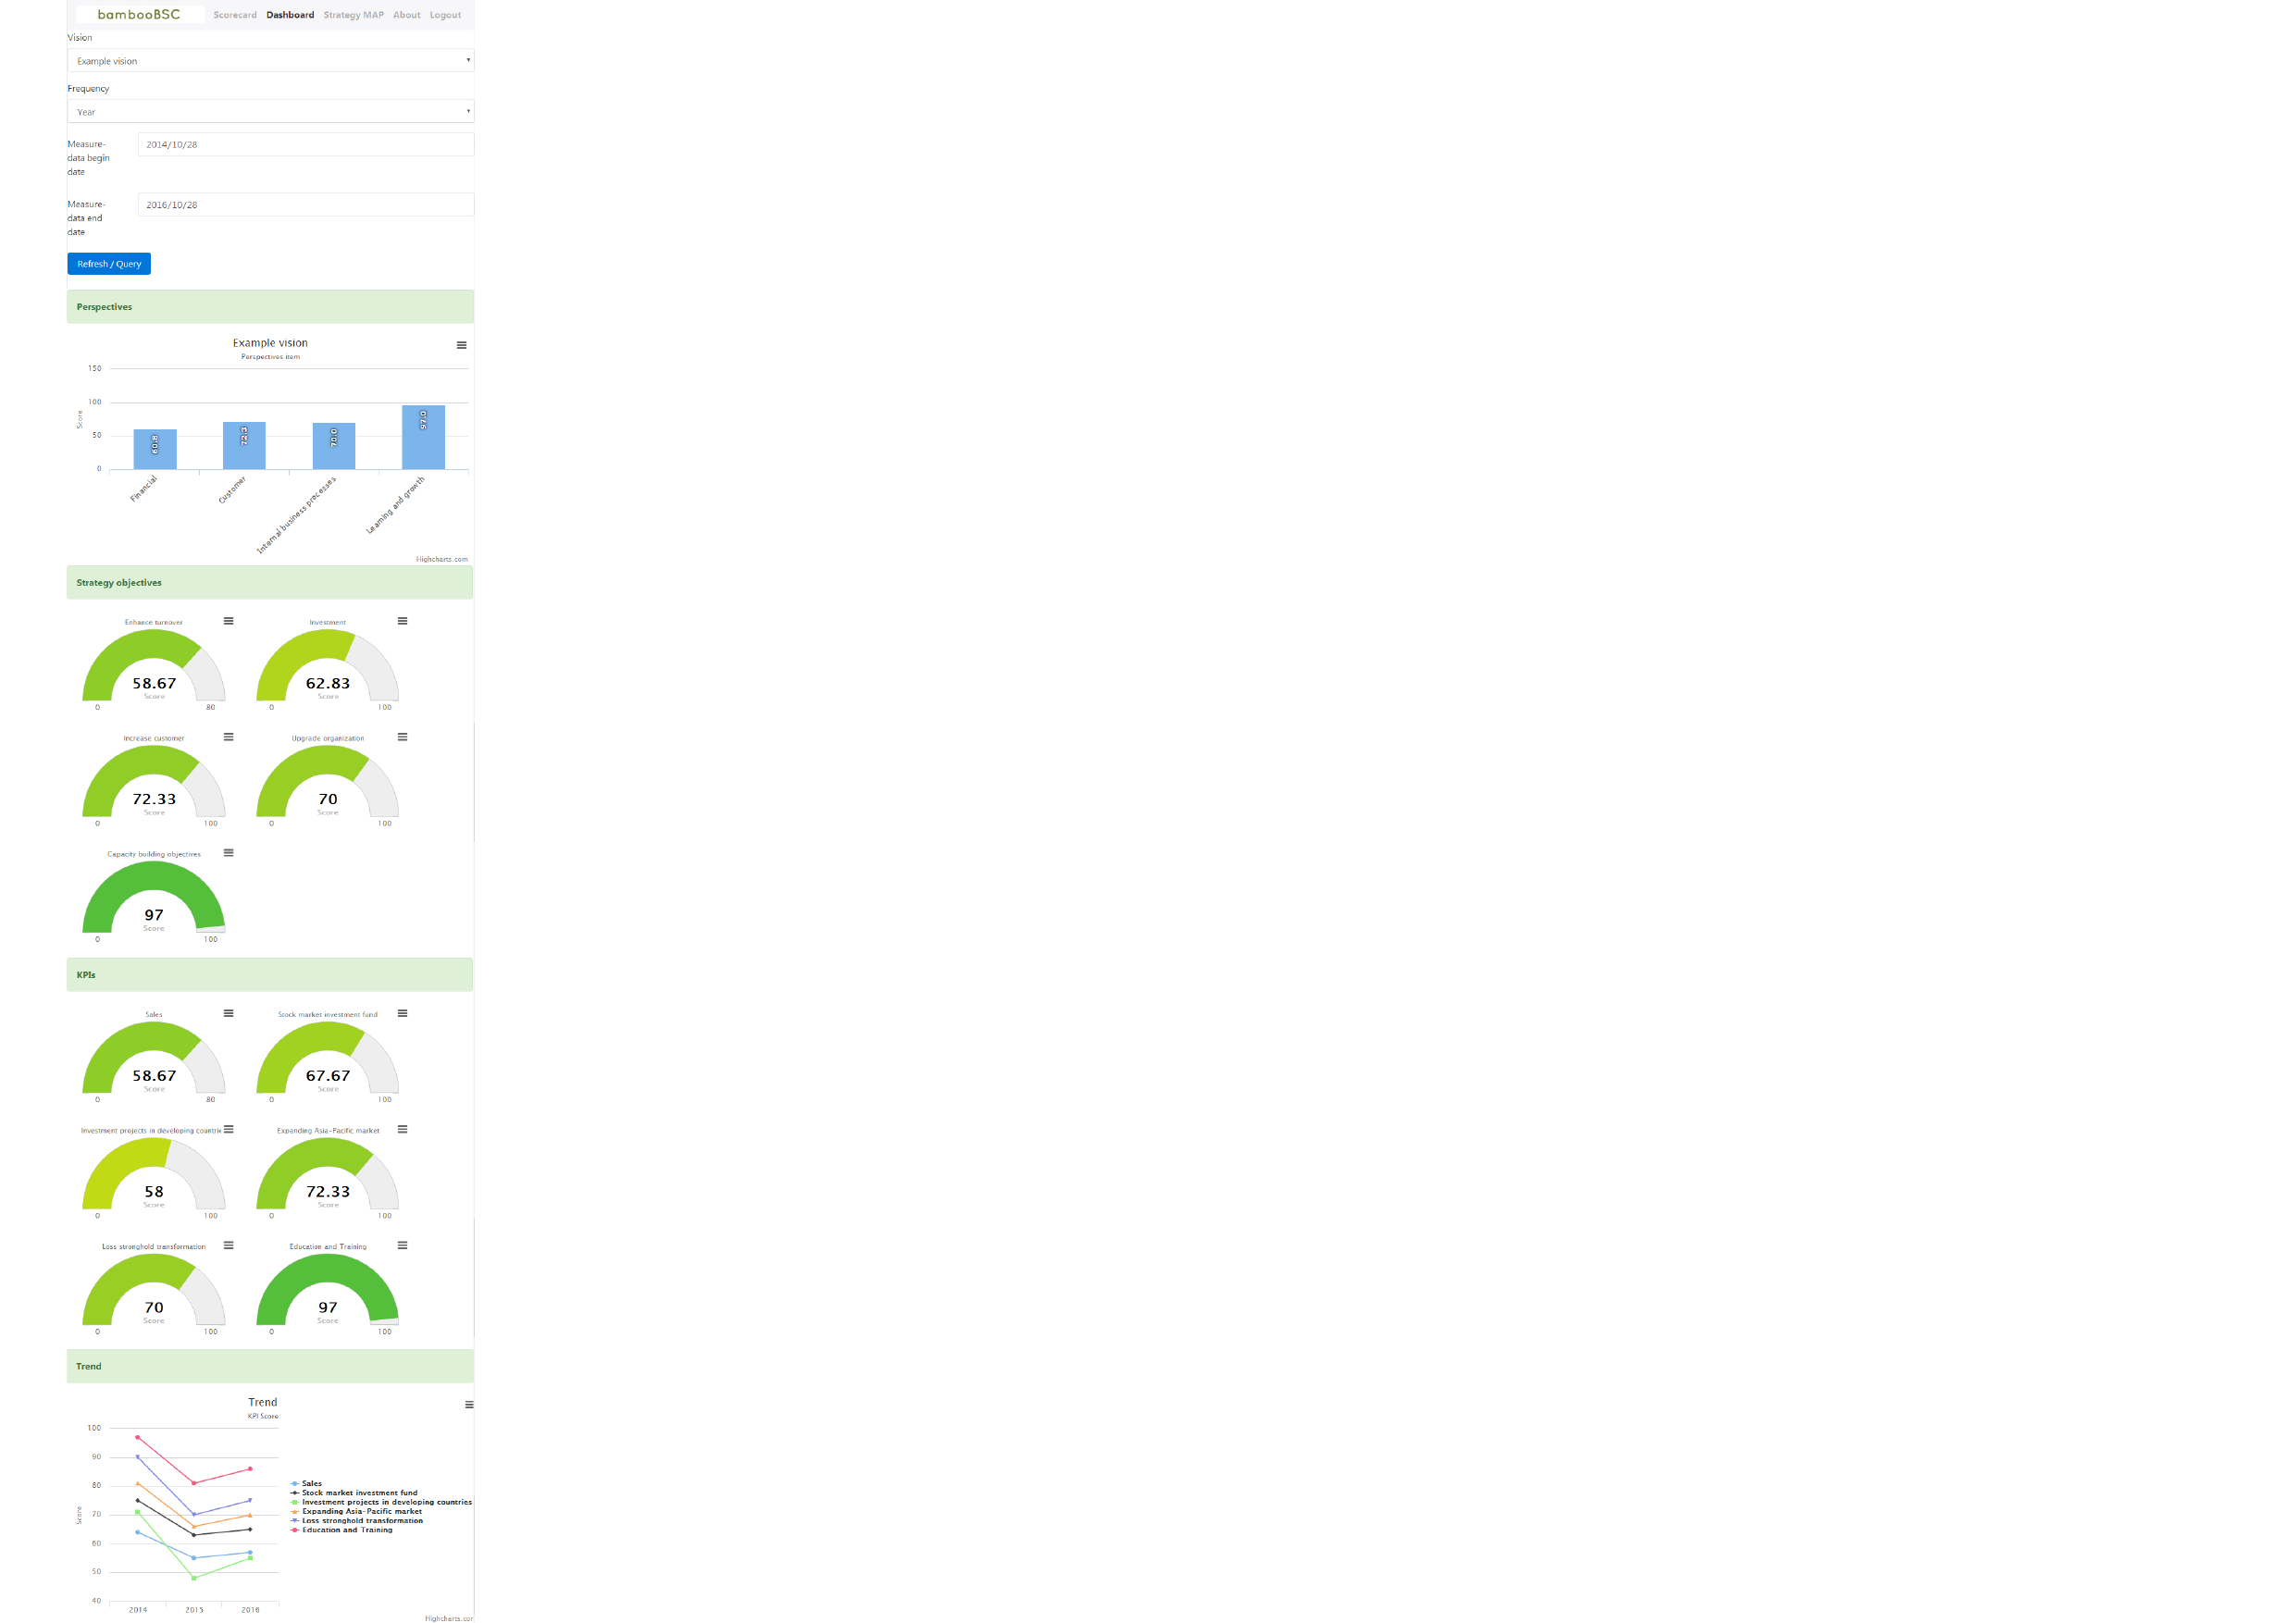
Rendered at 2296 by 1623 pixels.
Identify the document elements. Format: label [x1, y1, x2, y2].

picture [67, 0, 475, 1623]
